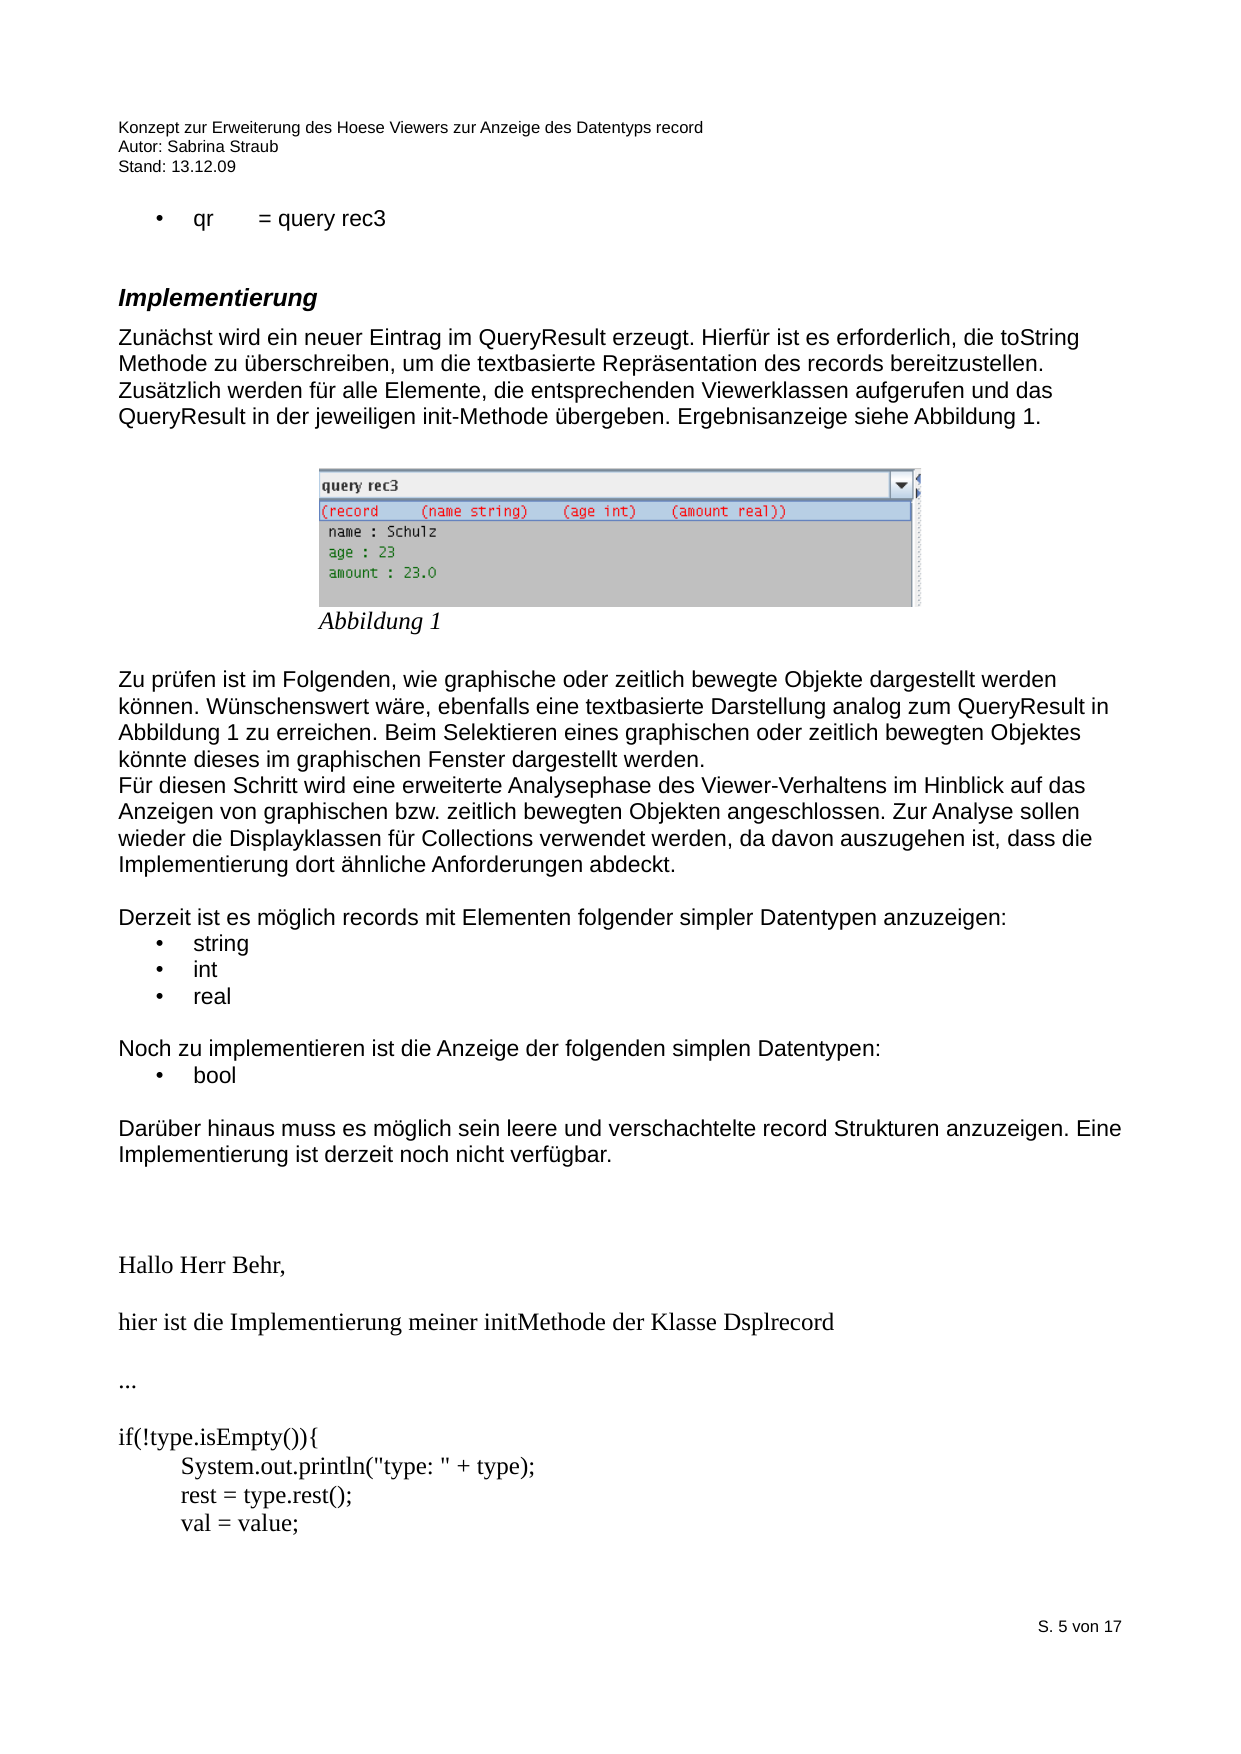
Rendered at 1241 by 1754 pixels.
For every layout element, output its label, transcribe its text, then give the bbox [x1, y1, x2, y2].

picture [319, 468, 922, 607]
text Zunächst wird ein neuer Eintrag im QueryResult erzeugt. Hierfür ist es erforderlich, die toString Methode zu überschreiben, um die textbasierte Repräsentation des records bereitzustellen. [118, 324, 1122, 377]
list qr = query rec3 [156, 205, 1122, 231]
list int [156, 956, 1122, 983]
text Darüber hinaus muss es möglich sein leere und verschachtelte record Strukturen anzuzeigen. Eine Implementierung ist derzeit noch nicht verfügbar. [118, 1114, 1122, 1167]
text Derzeit ist es möglich records mit Elementen folgender simpler Datentypen anzuzeigen: [118, 904, 1122, 930]
text Zu prüfen ist im Folgenden, wie graphische oder zeitlich bewegte Objekte dargestellt werden können. Wünschenswert wäre, ebenfalls eine textbasierte Darstellung analog zum QueryResult in Abbildung 1 zu erreichen. Beim Selektieren eines graphischen oder zeitlich bewegten Objektes könnte dieses im graphischen Fenster dargestellt werden. [118, 666, 1122, 772]
text Noch zu implementieren ist die Anzeige der folgenden simplen Datentypen: [118, 1035, 1122, 1062]
list bool [156, 1062, 1122, 1088]
list real [156, 983, 1122, 1009]
list string [156, 930, 1122, 956]
text Abbildung 1 [319, 607, 921, 635]
subtitle Implementierung [118, 283, 1122, 311]
text Zusätzlich werden für alle Elemente, die entsprechenden Viewerklassen aufgerufen und das QueryResult in der jeweiligen init-Methode übergeben. Ergebnisanzeige siehe Abbildung 1. [118, 377, 1122, 429]
text Hallo Herr Behr, hier ist die Implementierung meiner initMethode der Klasse Dsplrecord ... if(!type.isEmpty()){ System.out.println("type: " + type); rest = type.rest(); val = value; [118, 1250, 1122, 1566]
text Für diesen Schritt wird eine erweiterte Analysephase des Viewer-Verhaltens im Hinblick auf das Anzeigen von graphischen bzw. zeitlich bewegten Objekten angeschlossen. Zur Analyse sollen wieder die Displayklassen für Collections verwendet werden, da davon auszugehen ist, dass die Implementierung dort ähnliche Anforderungen abdeckt. [118, 772, 1122, 877]
